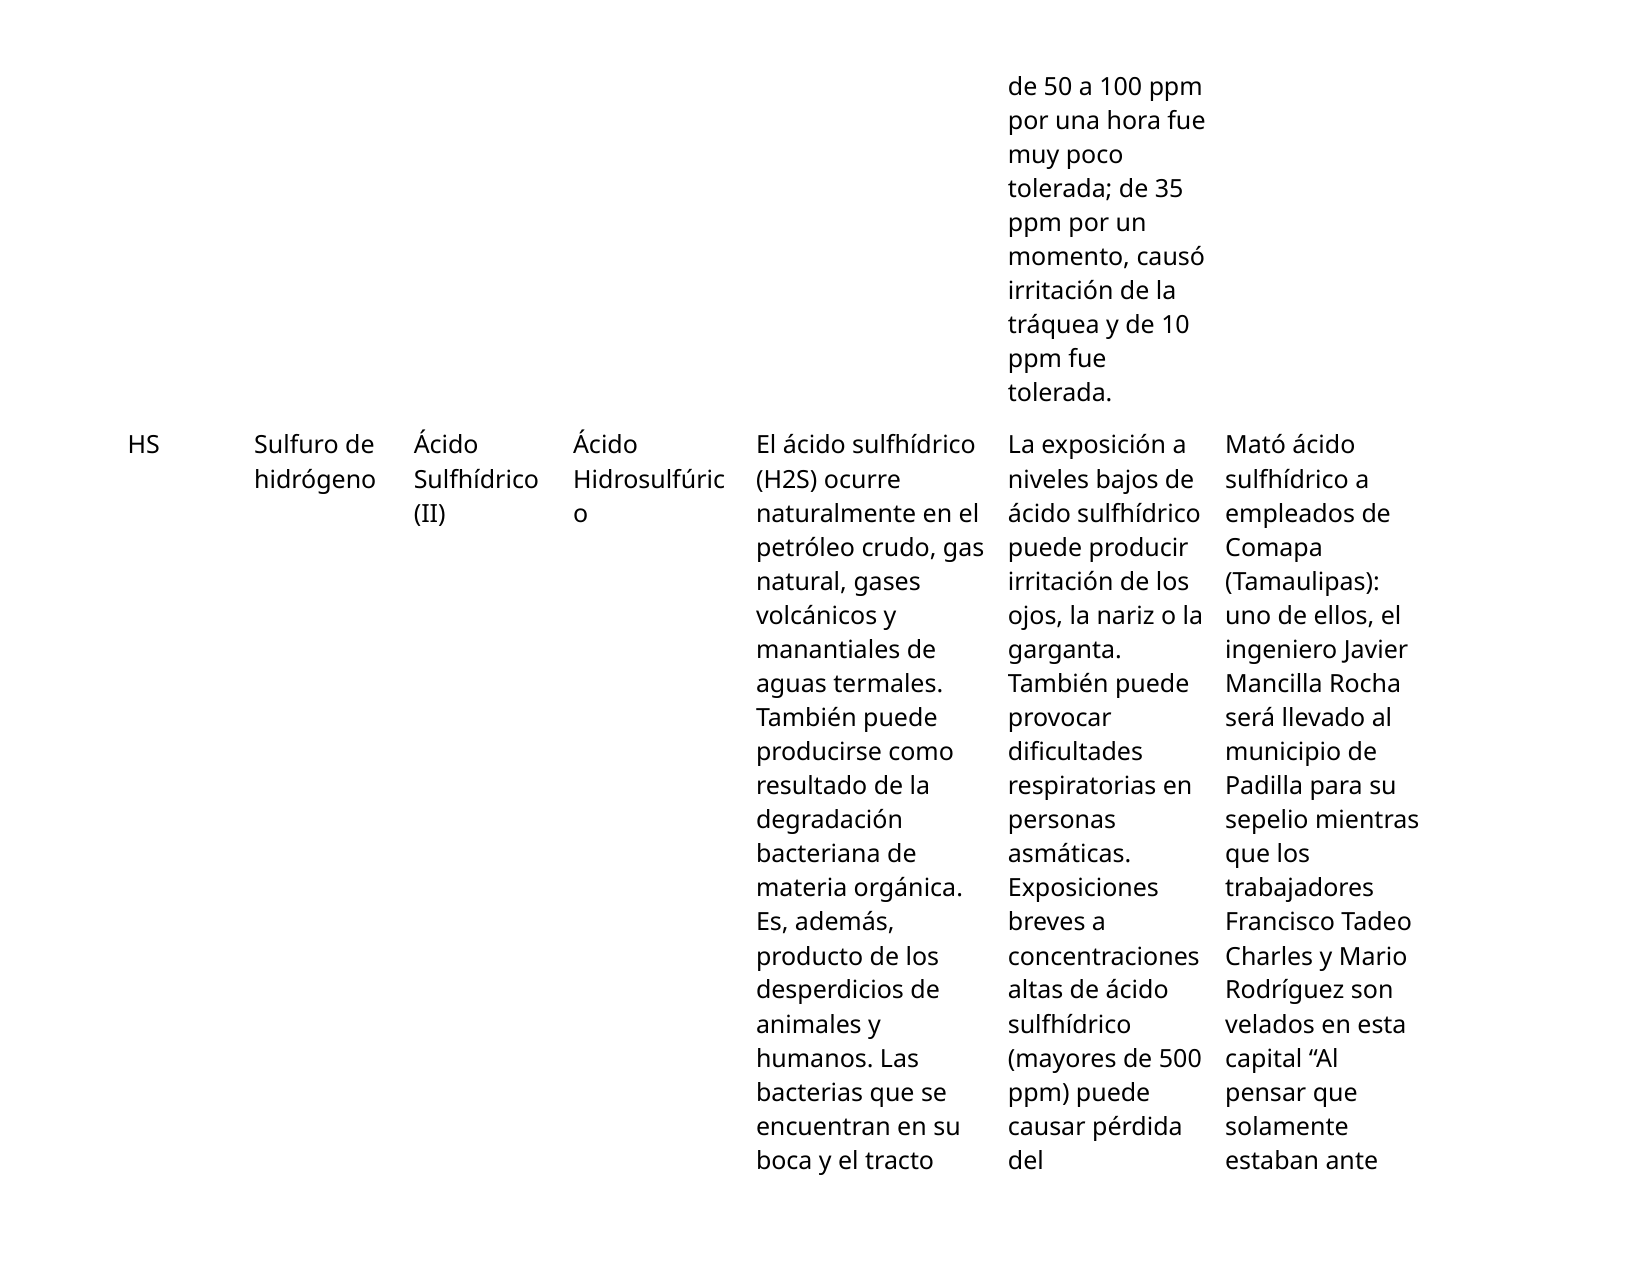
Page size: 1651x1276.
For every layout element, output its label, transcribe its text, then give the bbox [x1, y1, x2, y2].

table_cell Sulfuro de hidrógeno [245, 418, 404, 1186]
table_cell [118, 59, 245, 418]
table_cell Ácido Hidrosulfúrico [564, 418, 747, 1186]
table_cell Ácido Sulfhídrico (II) [404, 418, 564, 1186]
table_cell [404, 59, 564, 418]
table_cell Mató ácido sulfhídrico a empleados de Comapa (Tamaulipas): uno de ellos, el ingeniero Javier Mancilla Rocha será llevado al municipio de Padilla para su sepelio mientras que los trabajadores Francisco Tadeo Charles y Mario Rodríguez son velados en esta capital “Al pensar que solamente estaban ante [1216, 418, 1434, 1186]
table_cell [564, 59, 747, 418]
table_cell [747, 59, 998, 418]
table_cell de 50 a 100 ppm por una hora fue muy poco tolerada; de 35 ppm por un momento, causó irritación de la tráquea y de 10 ppm fue tolerada. [999, 59, 1216, 418]
table_cell [1216, 59, 1434, 418]
table_cell El ácido sulfhídrico (H2S) ocurre naturalmente en el petróleo crudo, gas natural, gases volcánicos y manantiales de aguas termales. También puede producirse como resultado de la degradación bacteriana de materia orgánica. Es, además, producto de los desperdicios de animales y humanos. Las bacterias que se encuentran en su boca y el tracto [747, 418, 998, 1186]
table_cell La exposición a niveles bajos de ácido sulfhídrico puede producir irritación de los ojos, la nariz o la garganta. También puede provocar dificultades respiratorias en personas asmáticas. Exposiciones breves a concentraciones altas de ácido sulfhídrico (mayores de 500 ppm) puede causar pérdida del [999, 418, 1216, 1186]
table_cell [245, 59, 404, 418]
table_cell HS [118, 418, 245, 1186]
